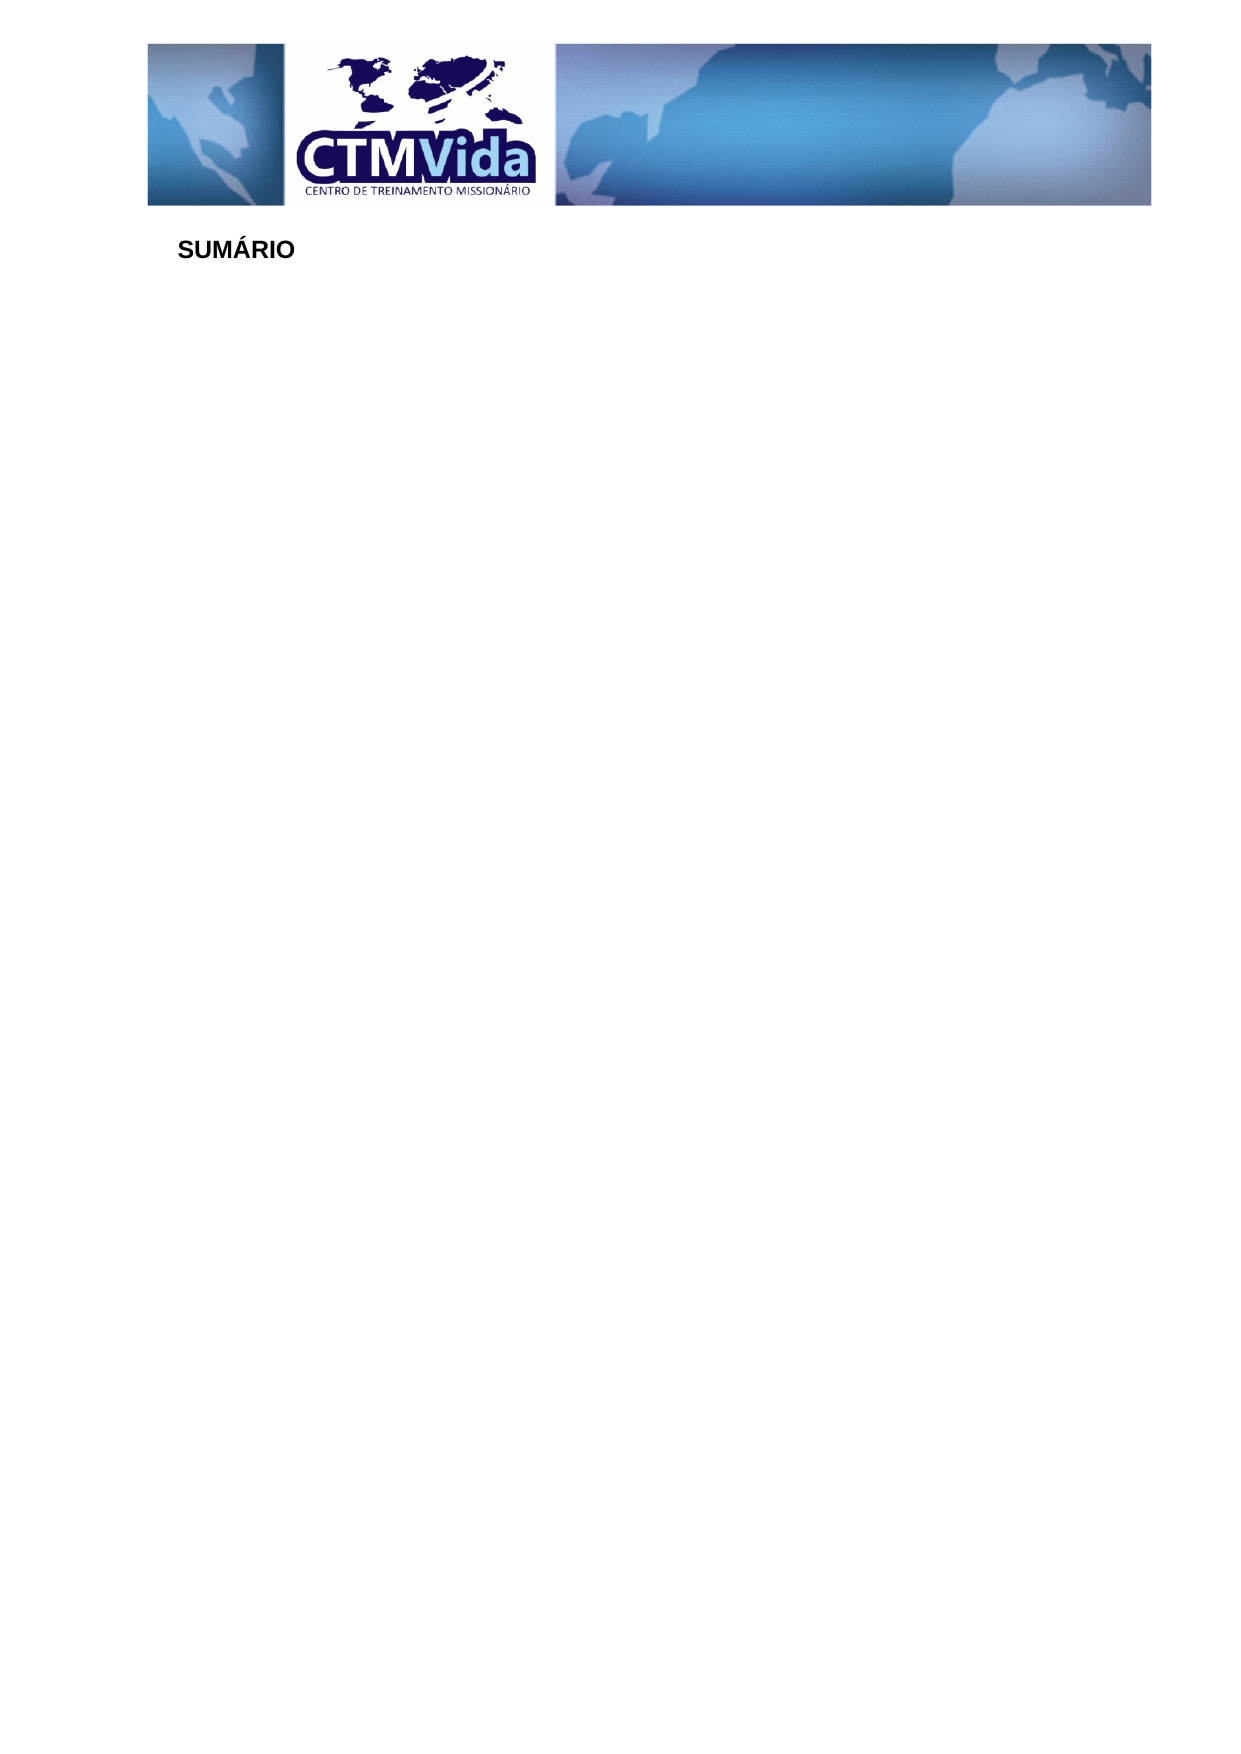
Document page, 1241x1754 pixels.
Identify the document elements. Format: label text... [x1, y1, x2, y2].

picture [147, 43, 1152, 206]
subtitle Sumário [177, 235, 1122, 264]
